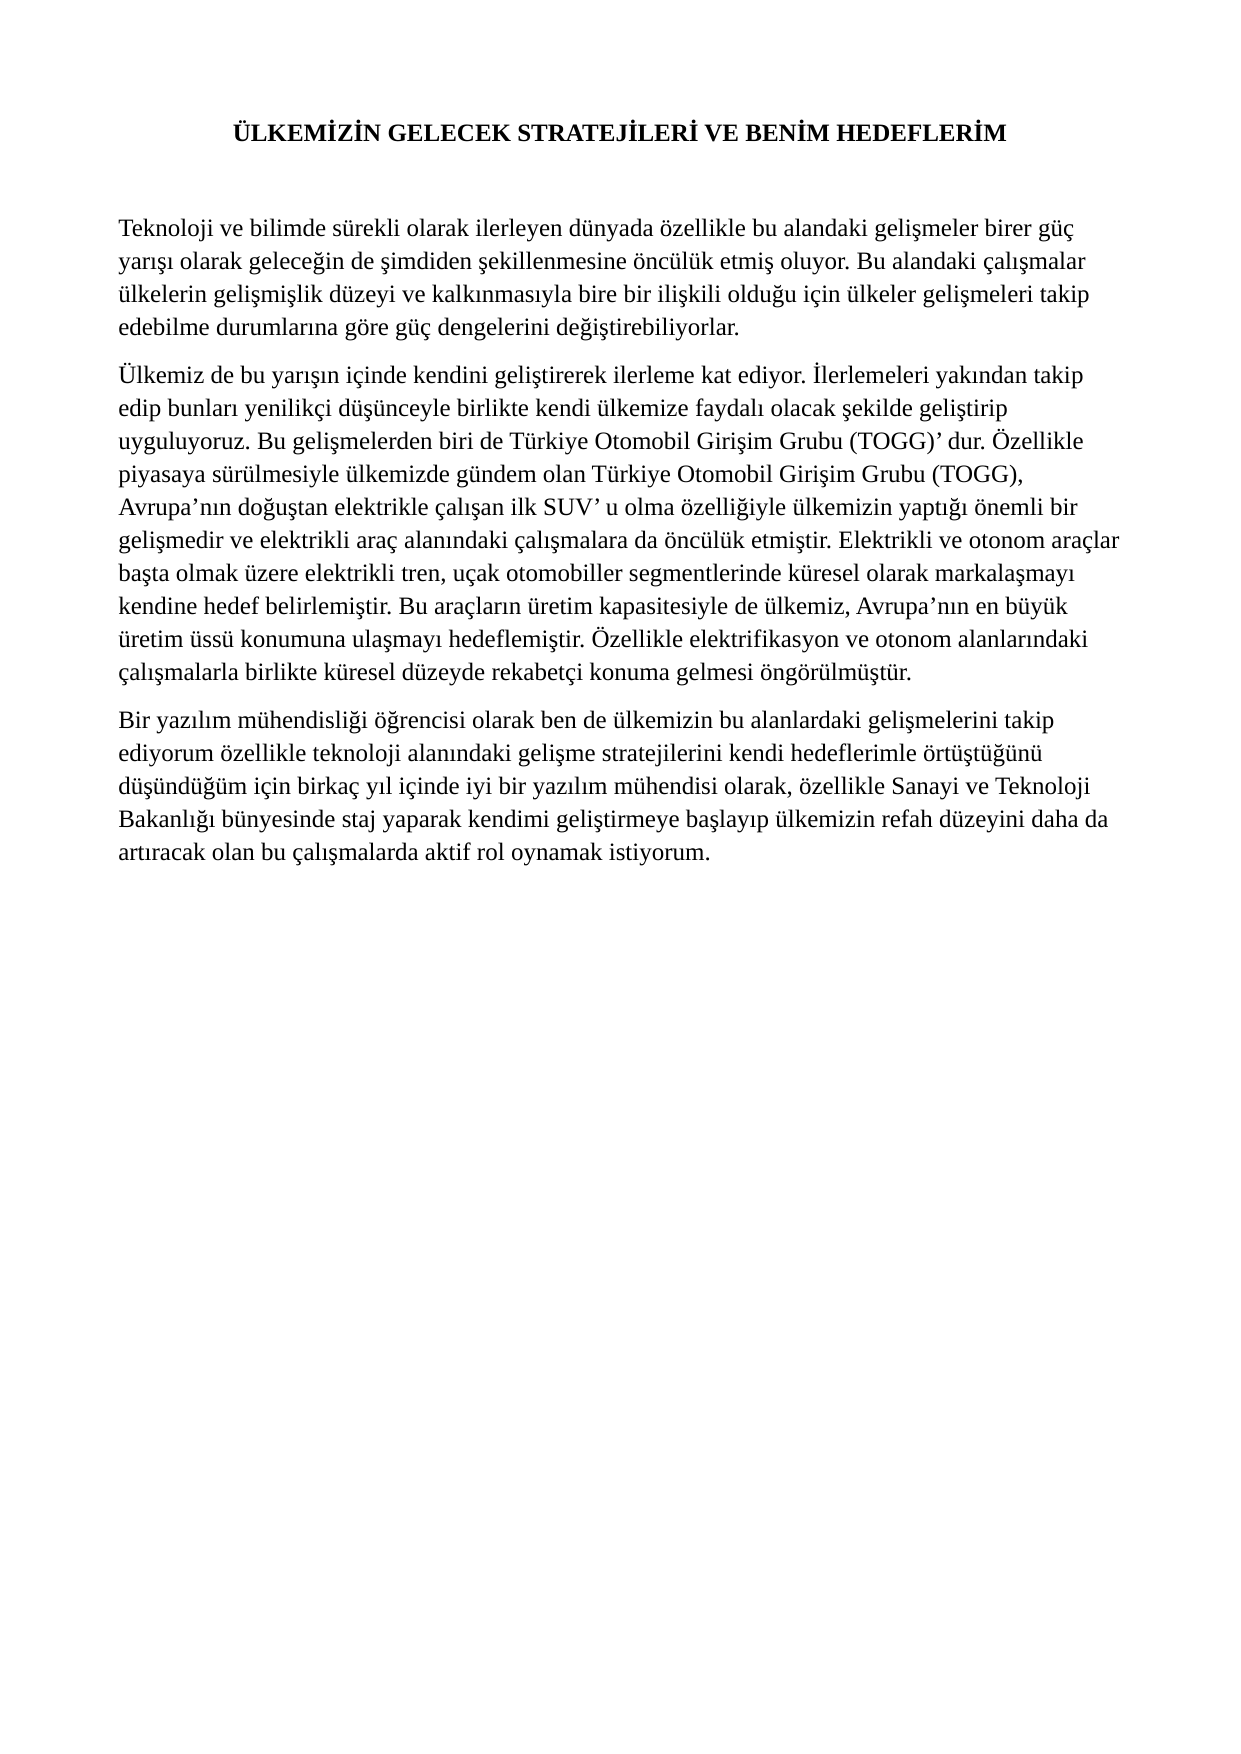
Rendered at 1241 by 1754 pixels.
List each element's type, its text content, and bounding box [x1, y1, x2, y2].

text Ülkemiz de bu yarışın içinde kendini geliştirerek ilerleme kat ediyor. İlerlemeleri yakından takip edip bunları yenilikçi düşünceyle birlikte kendi ülkemize faydalı olacak şekilde geliştirip uyguluyoruz. Bu gelişmelerden biri de Türkiye Otomobil Girişim Grubu (TOGG)’ dur. Özellikle piyasaya sürülmesiyle ülkemizde gündem olan Türkiye Otomobil Girişim Grubu (TOGG), Avrupa’nın doğuştan elektrikle çalışan ilk SUV’ u olma özelliğiyle ülkemizin yaptığı önemli bir gelişmedir ve elektrikli araç alanındaki çalışmalara da öncülük etmiştir. Elektrikli ve otonom araçlar başta olmak üzere elektrikli tren, uçak otomobiller segmentlerinde küresel olarak markalaşmayı kendine hedef belirlemiştir. Bu araçların üretim kapasitesiyle de ülkemiz, Avrupa’nın en büyük üretim üssü konumuna ulaşmayı hedeflemiştir. Özellikle elektrifikasyon ve otonom alanlarındaki çalışmalarla birlikte küresel düzeyde rekabetçi konuma gelmesi öngörülmüştür. [118, 360, 1122, 686]
text Teknoloji ve bilimde sürekli olarak ilerleyen dünyada özellikle bu alandaki gelişmeler birer güç yarışı olarak geleceğin de şimdiden şekillenmesine öncülük etmiş oluyor. Bu alandaki çalışmalar ülkelerin gelişmişlik düzeyi ve kalkınmasıyla bire bir ilişkili olduğu için ülkeler gelişmeleri takip edebilme durumlarına göre güç dengelerini değiştirebiliyorlar. [118, 213, 1122, 341]
text ÜLKEMİZİN GELECEK STRATEJİLERİ VE BENİM HEDEFLERİM [118, 118, 1122, 147]
text Bir yazılım mühendisliği öğrencisi olarak ben de ülkemizin bu alanlardaki gelişmelerini takip ediyorum özellikle teknoloji alanındaki gelişme stratejilerini kendi hedeflerimle örtüştüğünü düşündüğüm için birkaç yıl içinde iyi bir yazılım mühendisi olarak, özellikle Sanayi ve Teknoloji Bakanlığı bünyesinde staj yaparak kendimi geliştirmeye başlayıp ülkemizin refah düzeyini daha da artıracak olan bu çalışmalarda aktif rol oynamak istiyorum. [118, 705, 1122, 866]
